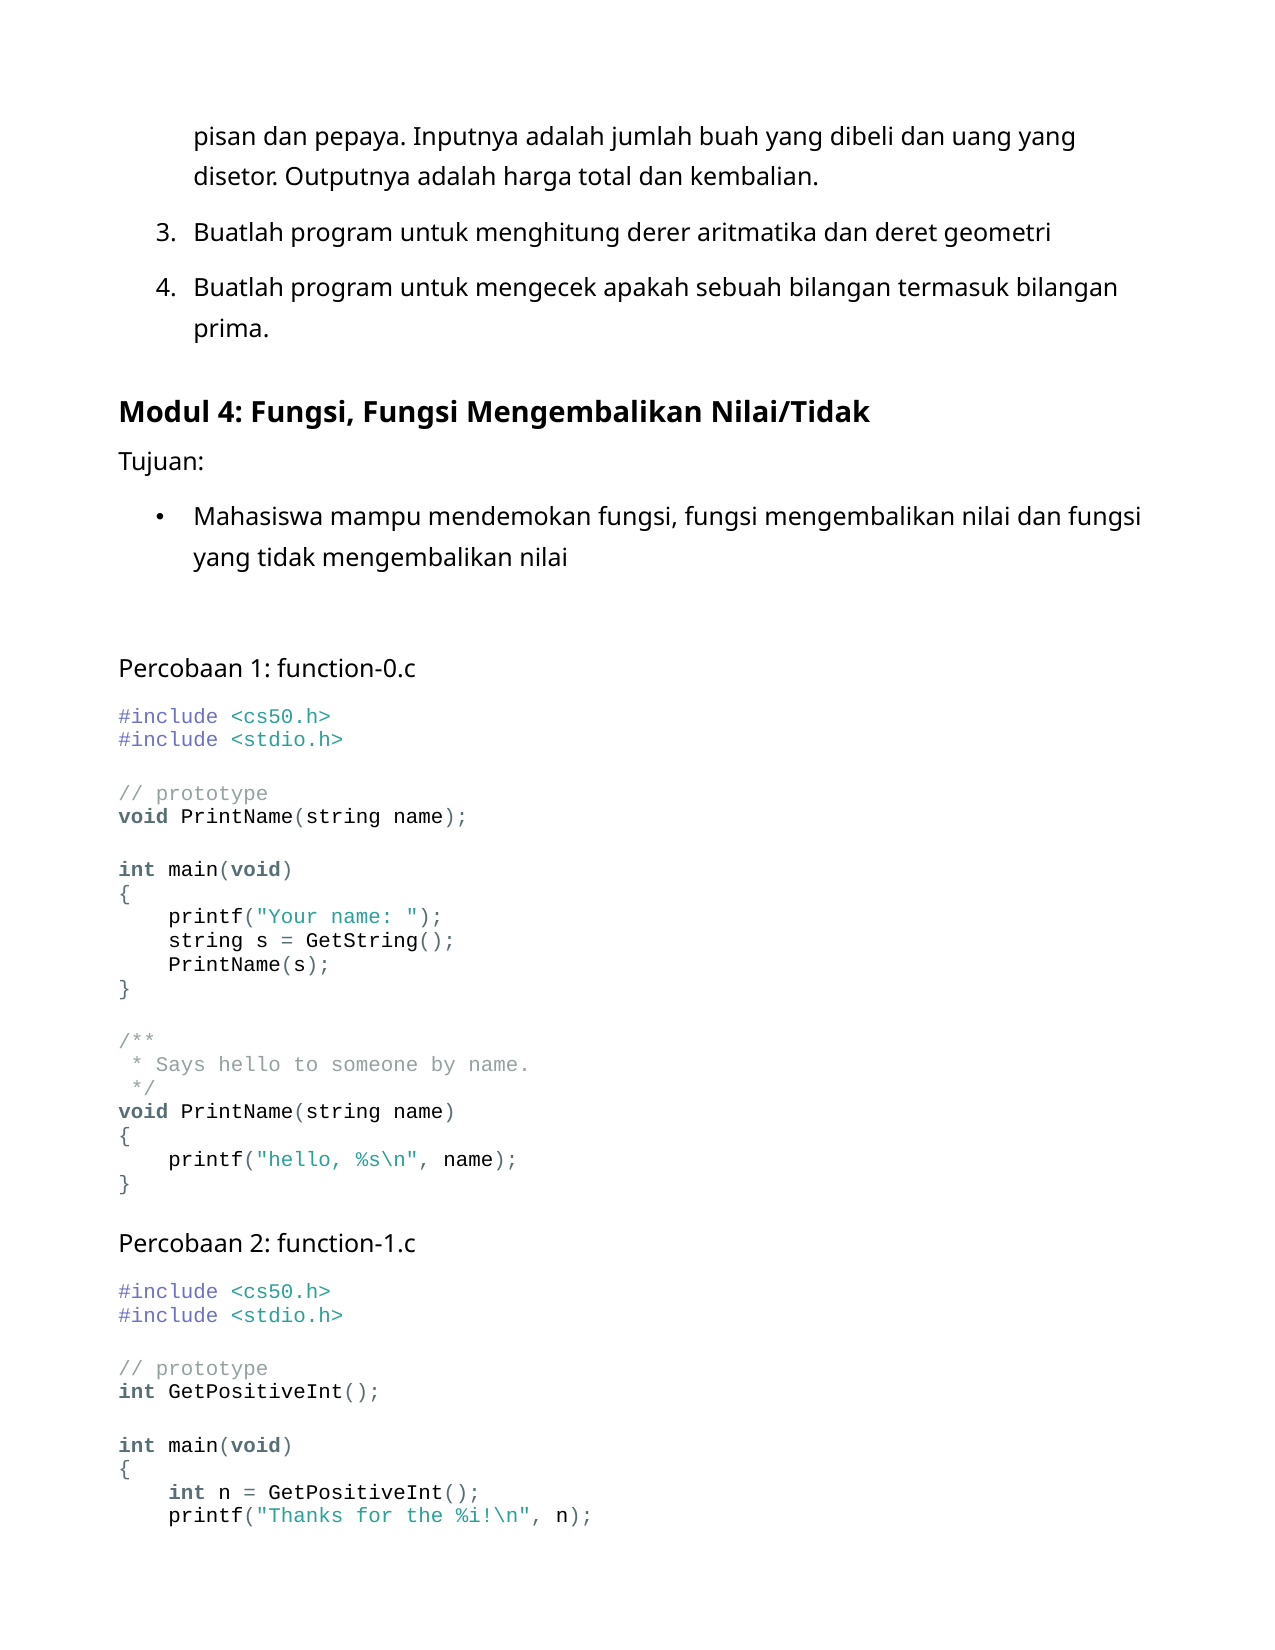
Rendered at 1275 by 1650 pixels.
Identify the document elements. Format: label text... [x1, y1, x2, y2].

text } [118, 977, 1157, 1001]
text #include <stdio.h> [118, 1305, 1157, 1328]
text { [118, 1458, 1157, 1482]
text int main(void) [118, 1434, 1157, 1458]
text */ [118, 1078, 1157, 1102]
text Percobaan 2: function-1.c [118, 1226, 1157, 1260]
list Mahasiswa mampu mendemokan fungsi, fungsi mengembalikan nilai dan fungsi yang tidak mengembalikan nilai [156, 499, 1157, 573]
text PrintName(s); [118, 954, 1157, 977]
text void PrintName(string name) [118, 1102, 1157, 1125]
text Tujuan: [118, 443, 1157, 477]
text void PrintName(string name); [118, 806, 1157, 830]
text printf("hello, %s\n", name); [118, 1149, 1157, 1172]
text printf("Your name: "); [118, 907, 1157, 930]
text // prototype [118, 782, 1157, 806]
text Percobaan 1: function-0.c [118, 650, 1157, 684]
list pisan dan pepaya. Inputnya adalah jumlah buah yang dibeli dan uang yang disetor. Outputnya adalah harga total dan kembalian. [156, 118, 1157, 193]
text int n = GetPositiveInt(); [118, 1482, 1157, 1506]
text } [118, 1172, 1157, 1196]
text #include <cs50.h> [118, 1281, 1157, 1305]
list Buatlah program untuk mengecek apakah sebuah bilangan termasuk bilangan prima. [156, 270, 1157, 345]
text { [118, 1125, 1157, 1149]
text int main(void) [118, 859, 1157, 883]
text #include <stdio.h> [118, 729, 1157, 753]
text string s = GetString(); [118, 930, 1157, 954]
text printf("Thanks for the %i!\n", n); [118, 1506, 1157, 1529]
text /** [118, 1031, 1157, 1054]
text int GetPositiveInt(); [118, 1381, 1157, 1405]
text // prototype [118, 1358, 1157, 1381]
subtitle Modul 4: Fungsi, Fungsi Mengembalikan Nilai/Tidak [118, 391, 1157, 431]
text { [118, 883, 1157, 907]
text * Says hello to someone by name. [118, 1054, 1157, 1078]
list Buatlah program untuk menghitung derer aritmatika dan deret geometri [156, 214, 1157, 248]
text #include <cs50.h> [118, 706, 1157, 729]
